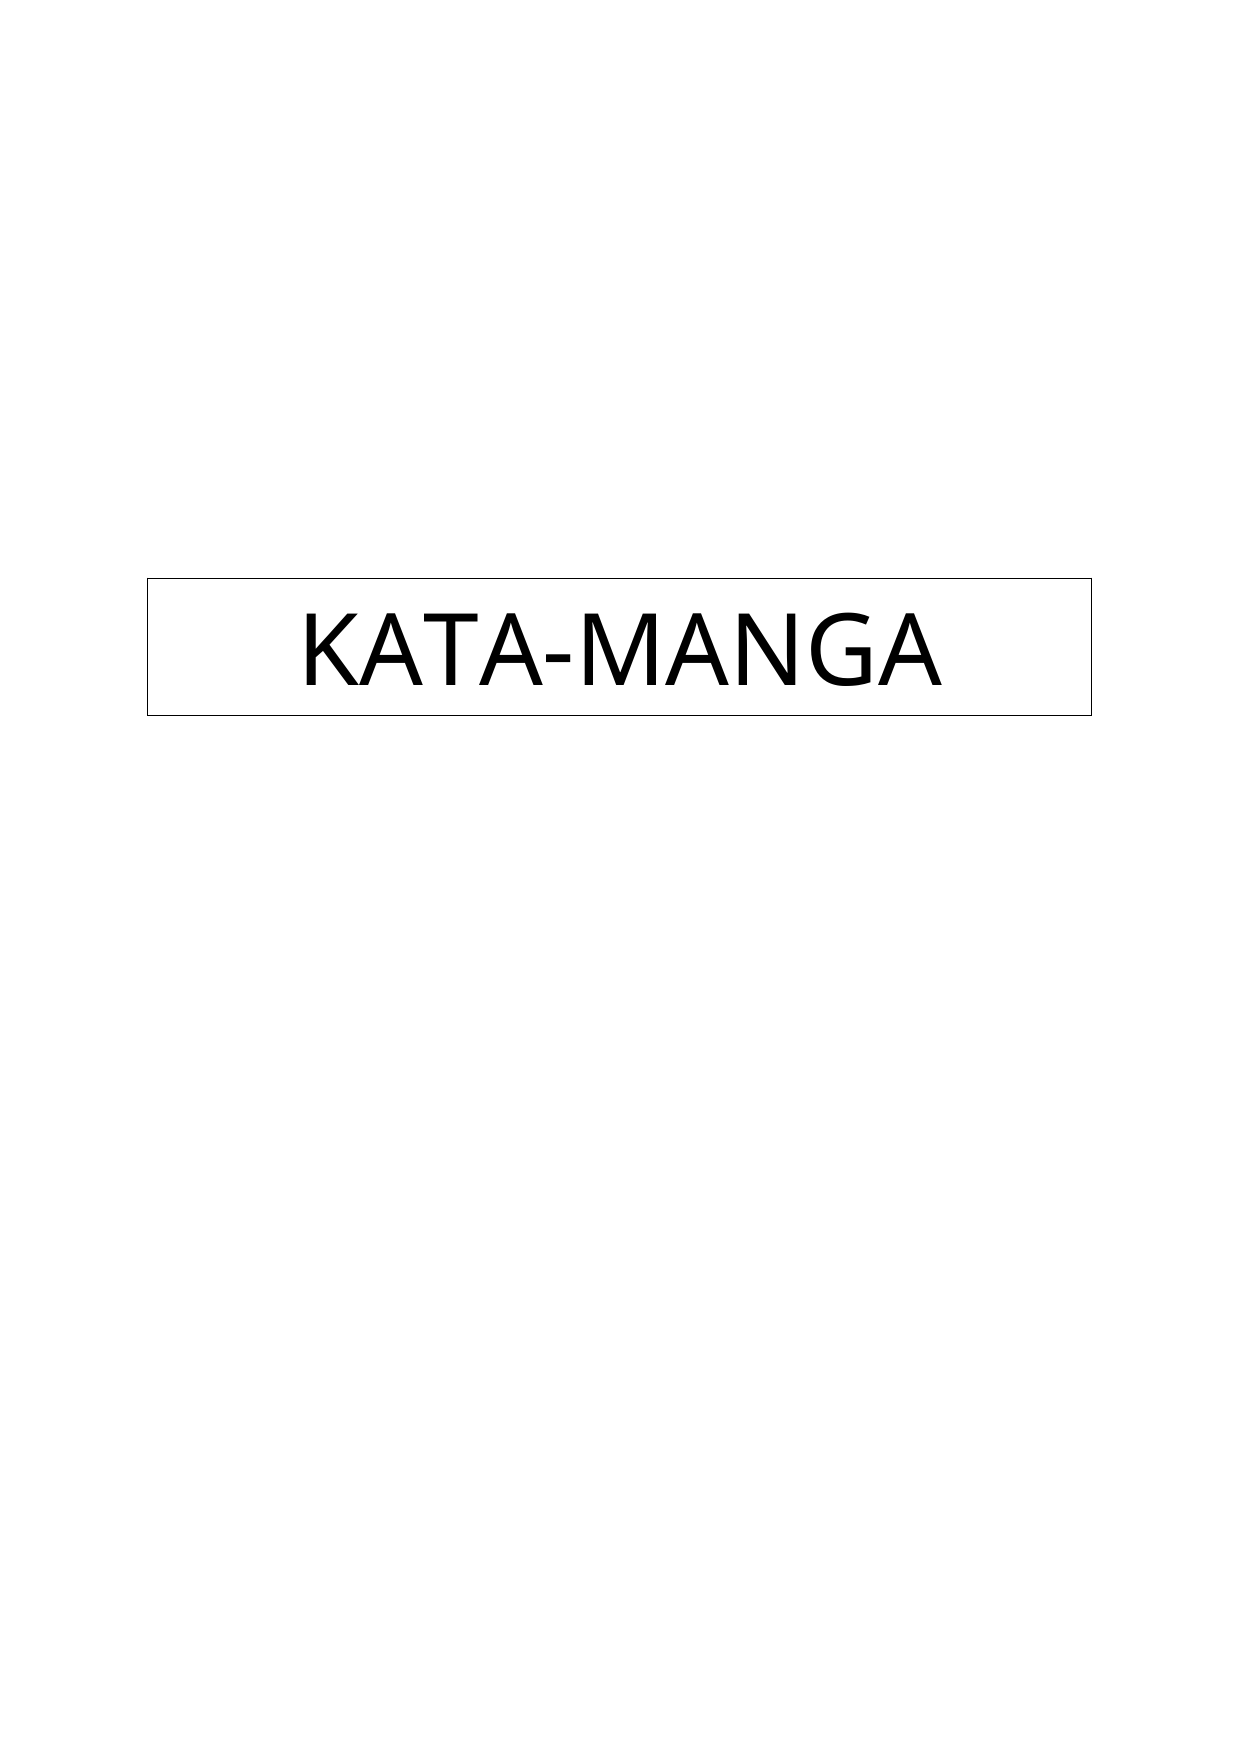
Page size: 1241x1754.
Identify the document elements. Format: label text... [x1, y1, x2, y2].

table_header KATA-MANGA [148, 579, 1091, 715]
